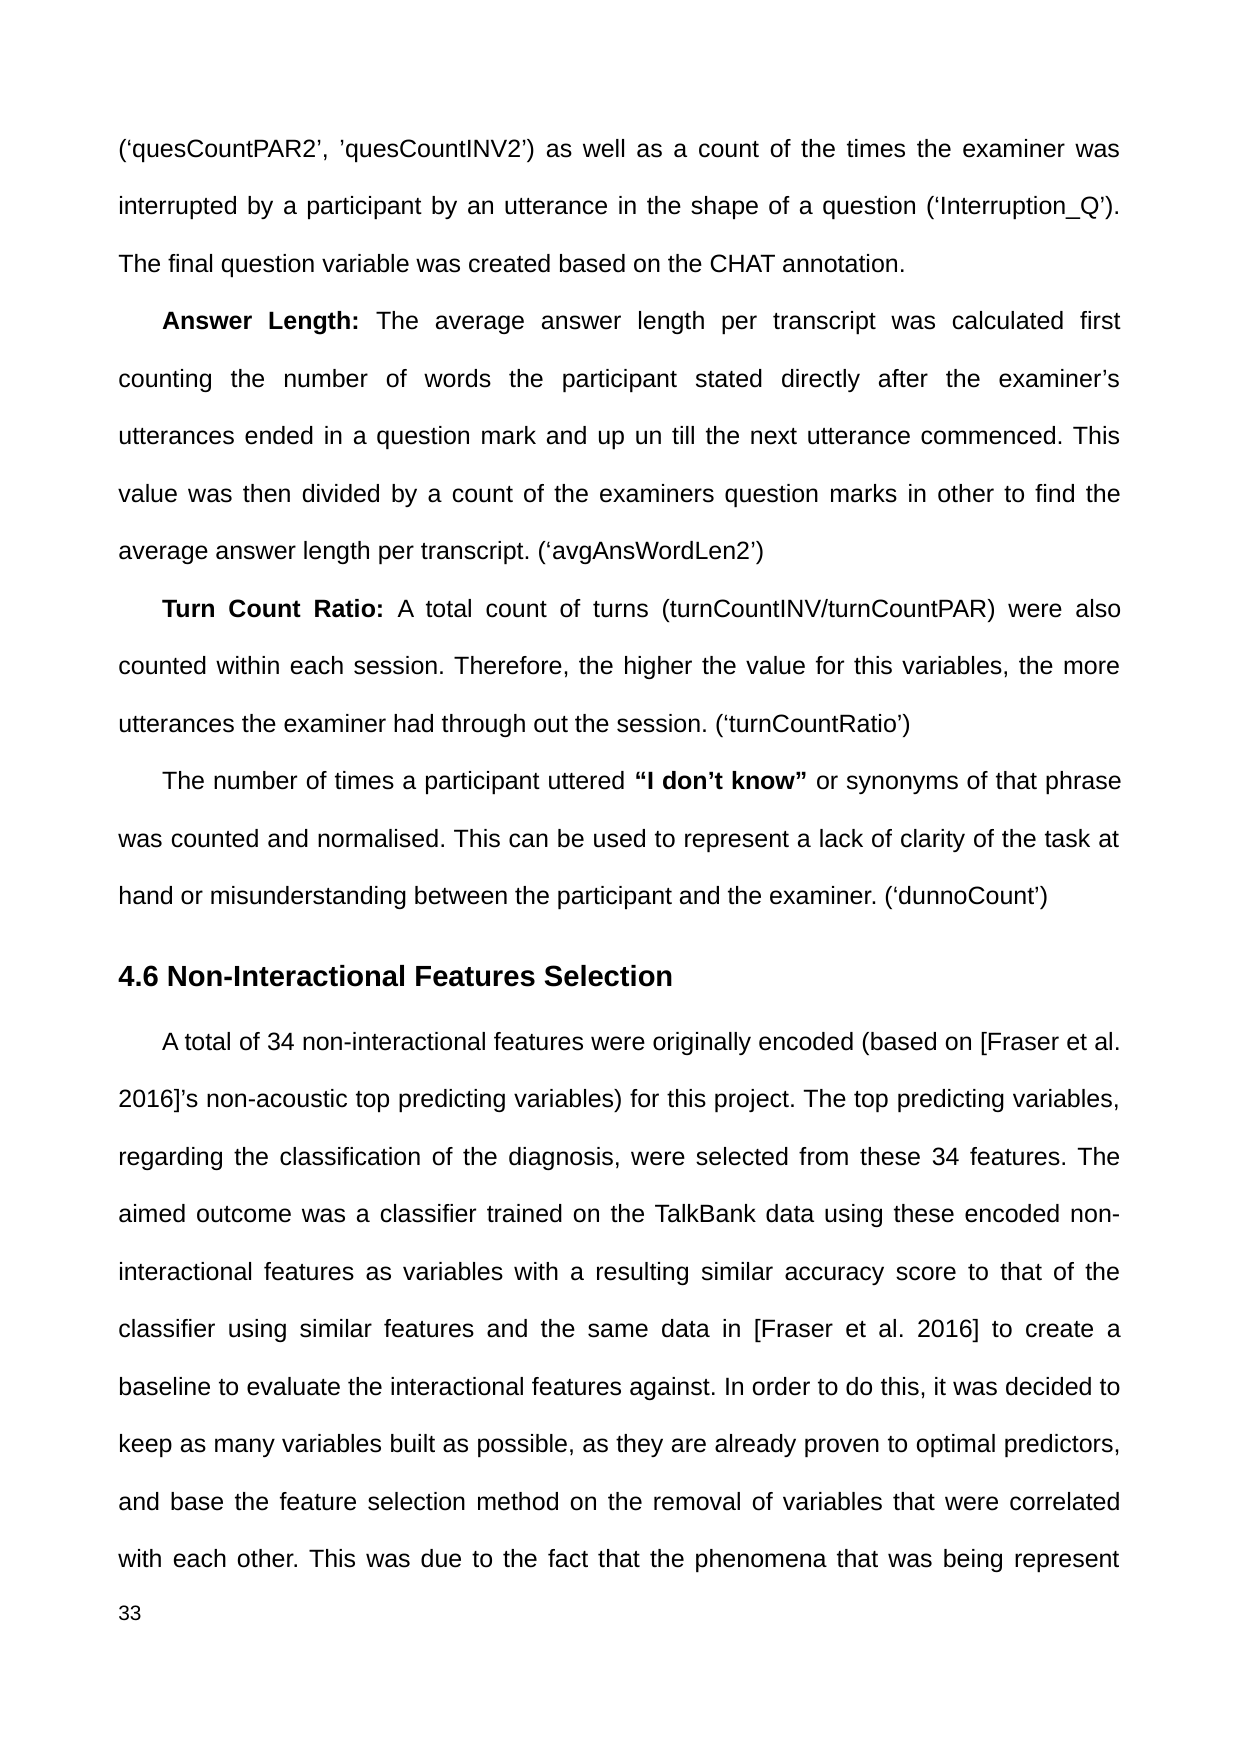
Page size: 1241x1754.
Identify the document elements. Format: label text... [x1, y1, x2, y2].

text A total of 34 non-interactional features were originally encoded (based on [Fraser et al. 2016]’s non-acoustic top predicting variables) for this project. The top predicting variables, regarding the classification of the diagnosis, were selected from these 34 features. The aimed outcome was a classifier trained on the TalkBank data using these encoded non-interactional features as variables with a resulting similar accuracy score to that of the classifier using similar features and the same data in [Fraser et al. 2016] to create a baseline to evaluate the interactional features against. In order to do this, it was decided to keep as many variables built as possible, as they are already proven to optimal predictors, and base the feature selection method on the removal of variables that were correlated with each other. This was due to the fact that the phenomena that was being represent [118, 1026, 1122, 1573]
text Turn Count Ratio: A total count of turns (turnCountINV/turnCountPAR) were also counted within each session. Therefore, the higher the value for this variables, the more utterances the examiner had through out the session. (‘turnCountRatio’) [118, 593, 1122, 737]
text (‘quesCountPAR2’, ’quesCountINV2’) as well as a count of the times the examiner was interrupted by a participant by an utterance in the shape of a question (‘Interruption_Q’). The final question variable was created based on the CHAT annotation. [118, 133, 1122, 277]
subtitle 4.6 Non-Interactional Features Selection [118, 959, 1122, 993]
text The number of times a participant uttered “I don’t know” or synonyms of that phrase was counted and normalised. This can be used to represent a lack of clarity of the task at hand or misunderstanding between the participant and the examiner. (‘dunnoCount’) [118, 766, 1122, 910]
text Answer Length: The average answer length per transcript was calculated first counting the number of words the participant stated directly after the examiner’s utterances ended in a question mark and up un till the next utterance commenced. This value was then divided by a count of the examiners question marks in other to find the average answer length per transcript. (‘avgAnsWordLen2’) [118, 306, 1122, 565]
